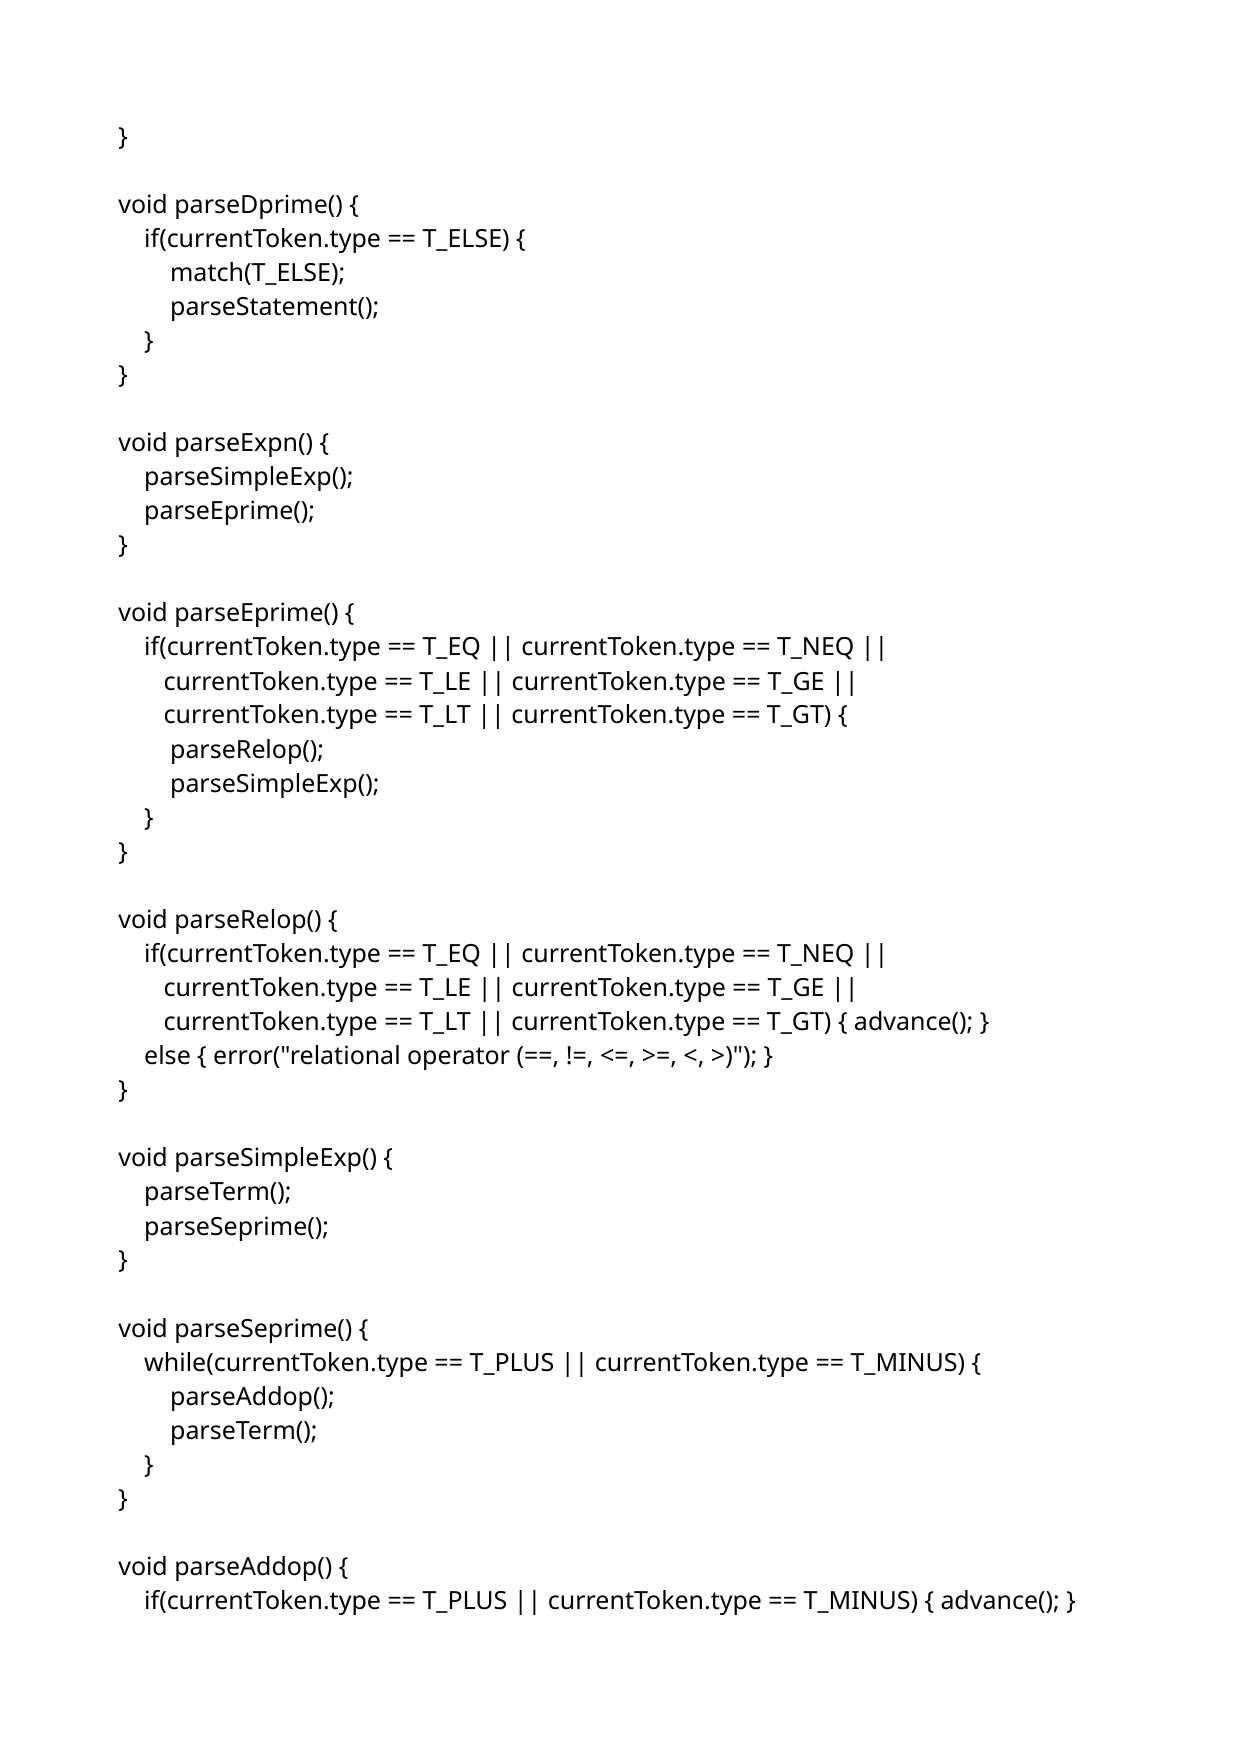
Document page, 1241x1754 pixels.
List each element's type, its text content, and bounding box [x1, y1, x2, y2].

text if(currentToken.type == T_ELSE) { [118, 220, 1122, 254]
text void parseEprime() { [118, 595, 1122, 629]
text match(T_ELSE); [118, 254, 1122, 288]
text parseSeprime(); [118, 1208, 1122, 1242]
text void parseDprime() { [118, 186, 1122, 220]
text void parseAddop() { [118, 1549, 1122, 1583]
text } [118, 799, 1122, 833]
text if(currentToken.type == T_EQ || currentToken.type == T_NEQ || [118, 936, 1122, 970]
text } [118, 1481, 1122, 1515]
text parseStatement(); [118, 288, 1122, 322]
text parseEprime(); [118, 493, 1122, 527]
text parseAddop(); [118, 1378, 1122, 1412]
text parseTerm(); [118, 1412, 1122, 1447]
text while(currentToken.type == T_PLUS || currentToken.type == T_MINUS) { [118, 1344, 1122, 1378]
text if(currentToken.type == T_PLUS || currentToken.type == T_MINUS) { advance(); } [118, 1583, 1122, 1617]
text void parseExpn() { [118, 425, 1122, 459]
text currentToken.type == T_LE || currentToken.type == T_GE || [118, 663, 1122, 697]
text } [118, 118, 1122, 152]
text else { error("relational operator (==, !=, <=, >=, <, >)"); } [118, 1038, 1122, 1072]
text parseTerm(); [118, 1174, 1122, 1208]
text parseSimpleExp(); [118, 765, 1122, 799]
text } [118, 833, 1122, 867]
text } [118, 1242, 1122, 1276]
text void parseSeprime() { [118, 1310, 1122, 1344]
text parseSimpleExp(); [118, 459, 1122, 493]
text parseRelop(); [118, 731, 1122, 765]
text currentToken.type == T_LT || currentToken.type == T_GT) { [118, 697, 1122, 731]
text } [118, 527, 1122, 561]
text void parseSimpleExp() { [118, 1140, 1122, 1174]
text } [118, 322, 1122, 357]
text } [118, 357, 1122, 391]
text } [118, 1072, 1122, 1106]
text } [118, 1447, 1122, 1481]
text currentToken.type == T_LT || currentToken.type == T_GT) { advance(); } [118, 1004, 1122, 1038]
text void parseRelop() { [118, 902, 1122, 936]
text if(currentToken.type == T_EQ || currentToken.type == T_NEQ || [118, 629, 1122, 663]
text currentToken.type == T_LE || currentToken.type == T_GE || [118, 970, 1122, 1004]
